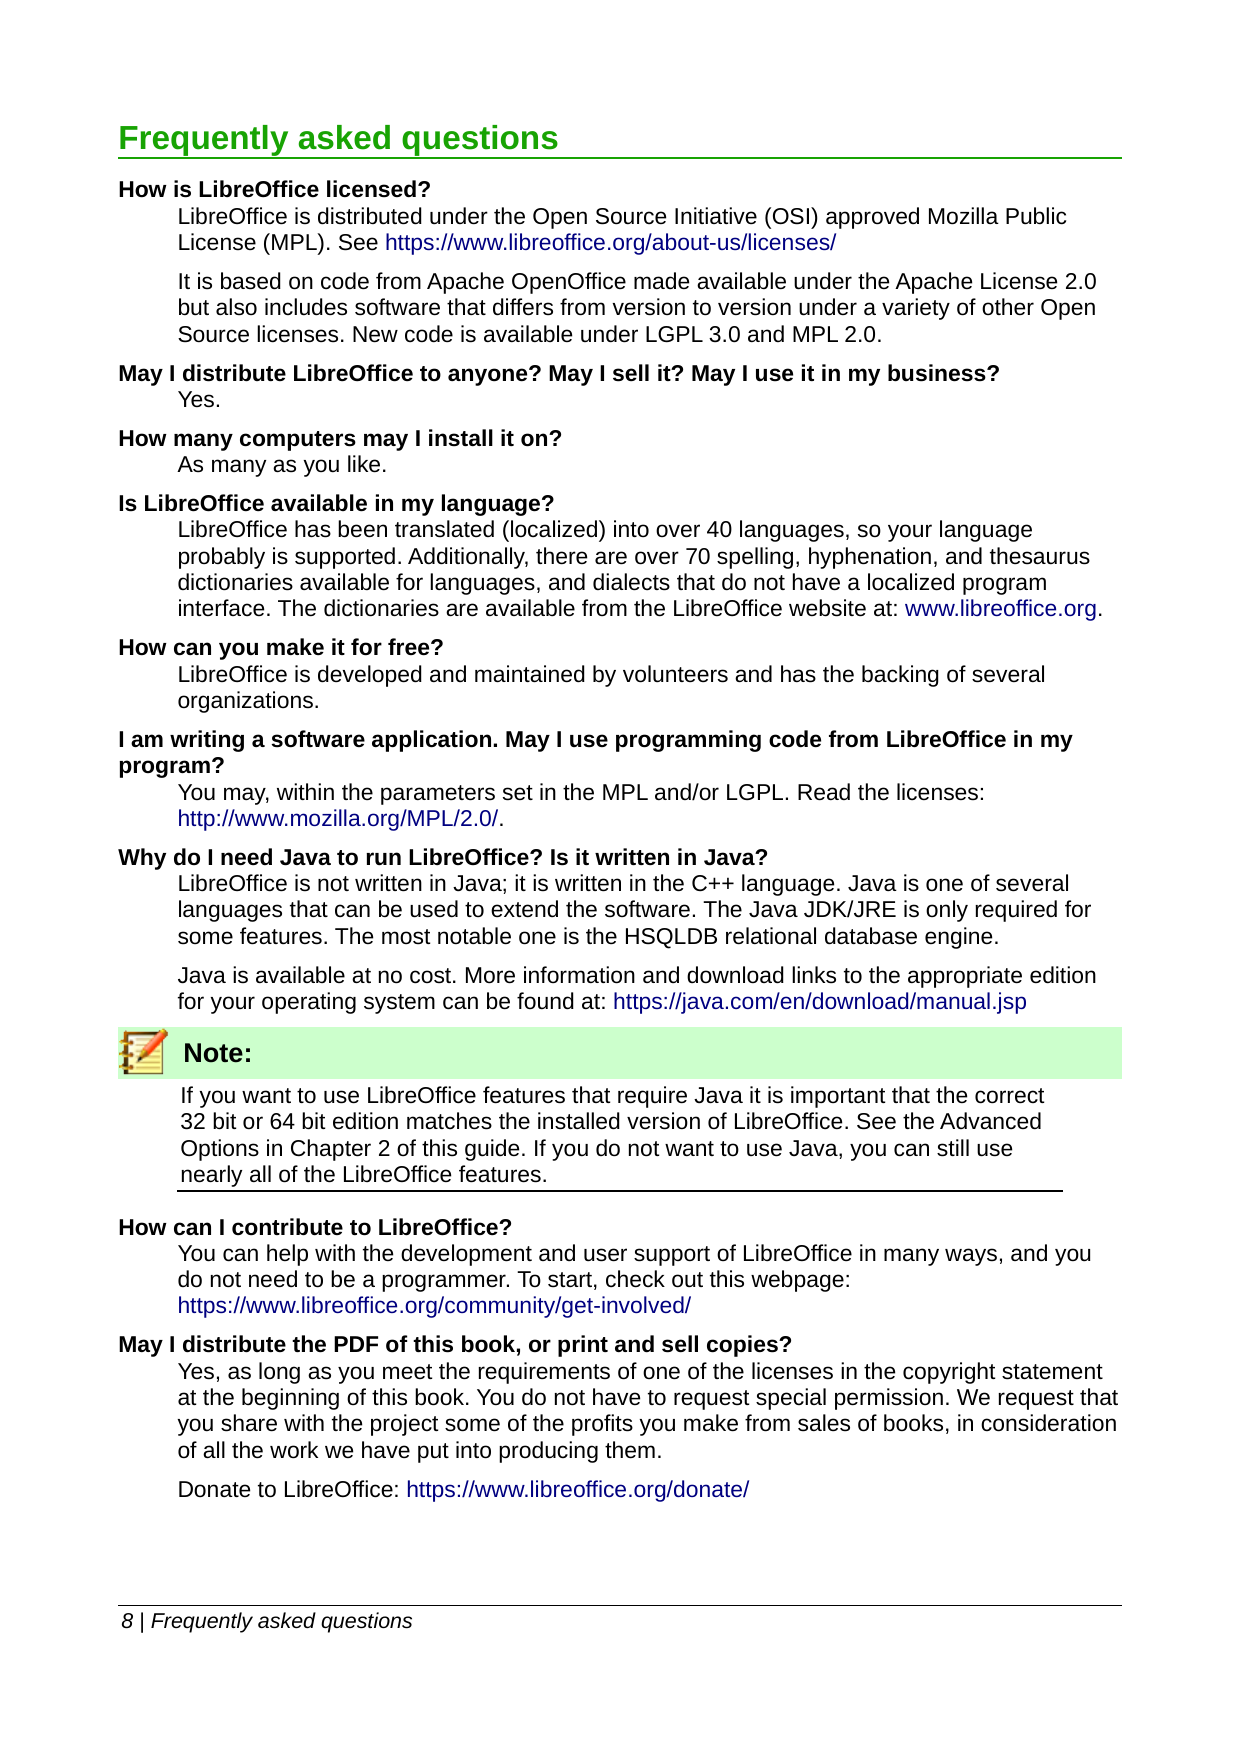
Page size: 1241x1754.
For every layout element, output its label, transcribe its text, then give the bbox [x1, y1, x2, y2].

text Java is available at no cost. More information and download links to the appropriate edition for your operating system can be found at: https://java.com/en/download/manual.jsp [177, 962, 1122, 1014]
text Why do I need Java to run LibreOffice? Is it written in Java? [118, 844, 1122, 870]
picture [119, 1027, 170, 1078]
text May I distribute the PDF of this book, or print and sell copies? [118, 1331, 1122, 1358]
text You can help with the development and user support of LibreOffice in many ways, and you do not need to be a programmer. To start, check out this webpage: https://www.libreoffice.org/community/get-involved/ [177, 1240, 1122, 1319]
text If you want to use LibreOffice features that require Java it is important that the correct 32 bit or 64 bit edition matches the installed version of LibreOffice. See the Advanced Options in Chapter 2 of this guide. If you do not want to use Java, you can still use nearly all of the LibreOffice features. [177, 1079, 1063, 1190]
text Is LibreOffice available in my language? [118, 490, 1122, 516]
text It is based on code from Apache OpenOffice made available under the Apache License 2.0 but also includes software that differs from version to version under a variety of other Open Source licenses. New code is available under LGPL 3.0 and MPL 2.0. [177, 268, 1122, 347]
text Yes. [177, 386, 1122, 412]
text LibreOffice is distributed under the Open Source Initiative (OSI) approved Mozilla Public License (MPL). See https://www.libreoffice.org/about-us/licenses/ [177, 203, 1122, 255]
text As many as you like. [177, 451, 1122, 477]
subtitle Frequently asked questions [118, 118, 1122, 157]
text I am writing a software application. May I use programming code from LibreOffice in my program? [118, 726, 1122, 778]
text How many computers may I install it on? [118, 425, 1122, 451]
text Yes, as long as you meet the requirements of one of the licenses in the copyright statement at the beginning of this book. You do not have to request special permission. We request that you share with the project some of the profits you make from sales of books, in consideration of all the work we have put into producing them. [177, 1358, 1122, 1463]
subtitle Note: [118, 1027, 1122, 1079]
text You may, within the parameters set in the MPL and/or LGPL. Read the licenses: http://www.mozilla.org/MPL/2.0/. [177, 778, 1122, 831]
text LibreOffice is developed and maintained by volunteers and has the backing of several organizations. [177, 661, 1122, 713]
text How can you make it for free? [118, 634, 1122, 661]
text How is LibreOffice licensed? [118, 176, 1122, 203]
text LibreOffice has been translated (localized) into over 40 languages, so your language probably is supported. Additionally, there are over 70 spelling, hyphenation, and thesaurus dictionaries available for languages, and dialects that do not have a localized program interface. The dictionaries are available from the LibreOffice website at: www.libreoffice.org. [177, 516, 1122, 622]
text How can I contribute to LibreOffice? [118, 1213, 1122, 1240]
text Donate to LibreOffice: https://www.libreoffice.org/donate/ [177, 1476, 1122, 1502]
text LibreOffice is not written in Java; it is written in the C++ language. Java is one of several languages that can be used to extend the software. The Java JDK/JRE is only required for some features. The most notable one is the HSQLDB relational database engine. [177, 870, 1122, 949]
text May I distribute LibreOffice to anyone? May I sell it? May I use it in my business? [118, 359, 1122, 386]
